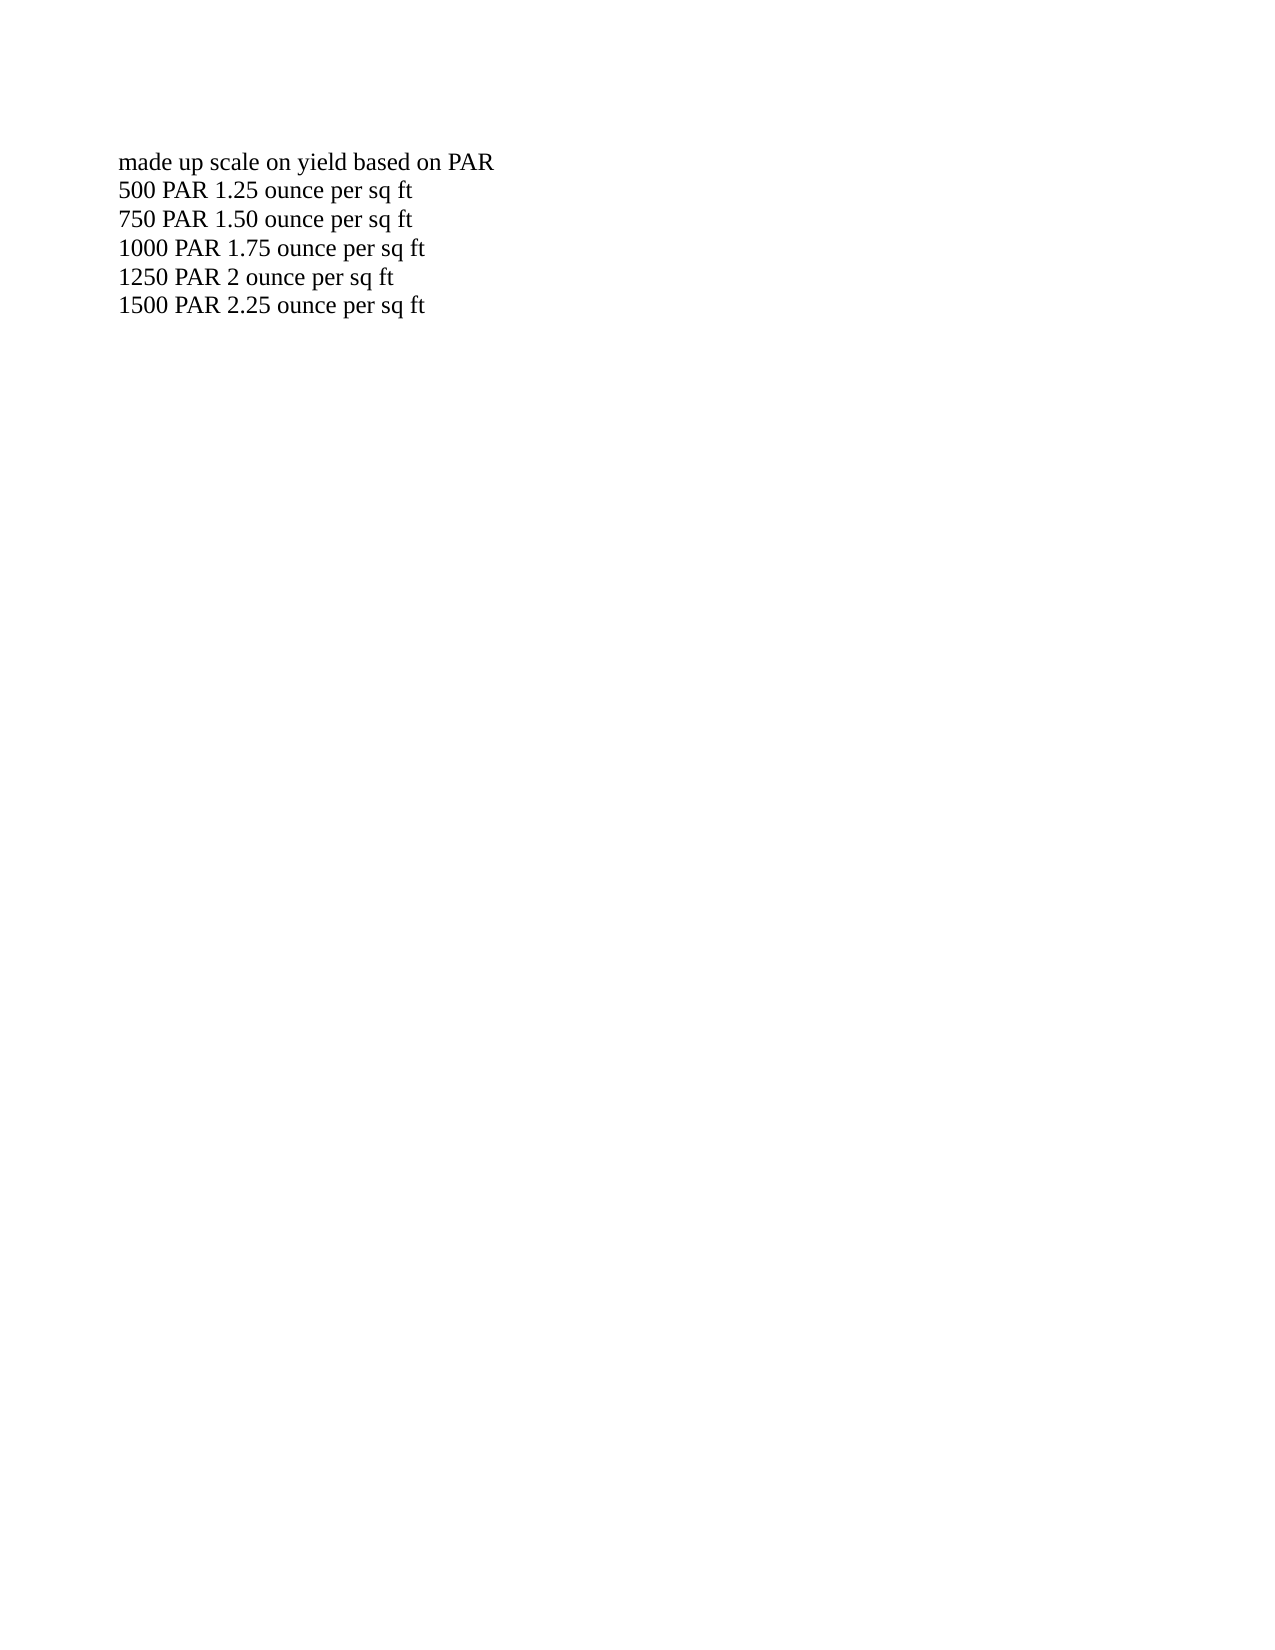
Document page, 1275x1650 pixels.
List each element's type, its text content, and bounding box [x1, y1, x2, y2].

text 500 PAR 1.25 ounce per sq ft [118, 176, 1157, 204]
text 1000 PAR 1.75 ounce per sq ft [118, 233, 1157, 262]
text 750 PAR 1.50 ounce per sq ft [118, 204, 1157, 233]
text made up scale on yield based on PAR [118, 147, 1157, 176]
text 1250 PAR 2 ounce per sq ft [118, 262, 1157, 291]
text 1500 PAR 2.25 ounce per sq ft [118, 291, 1157, 319]
